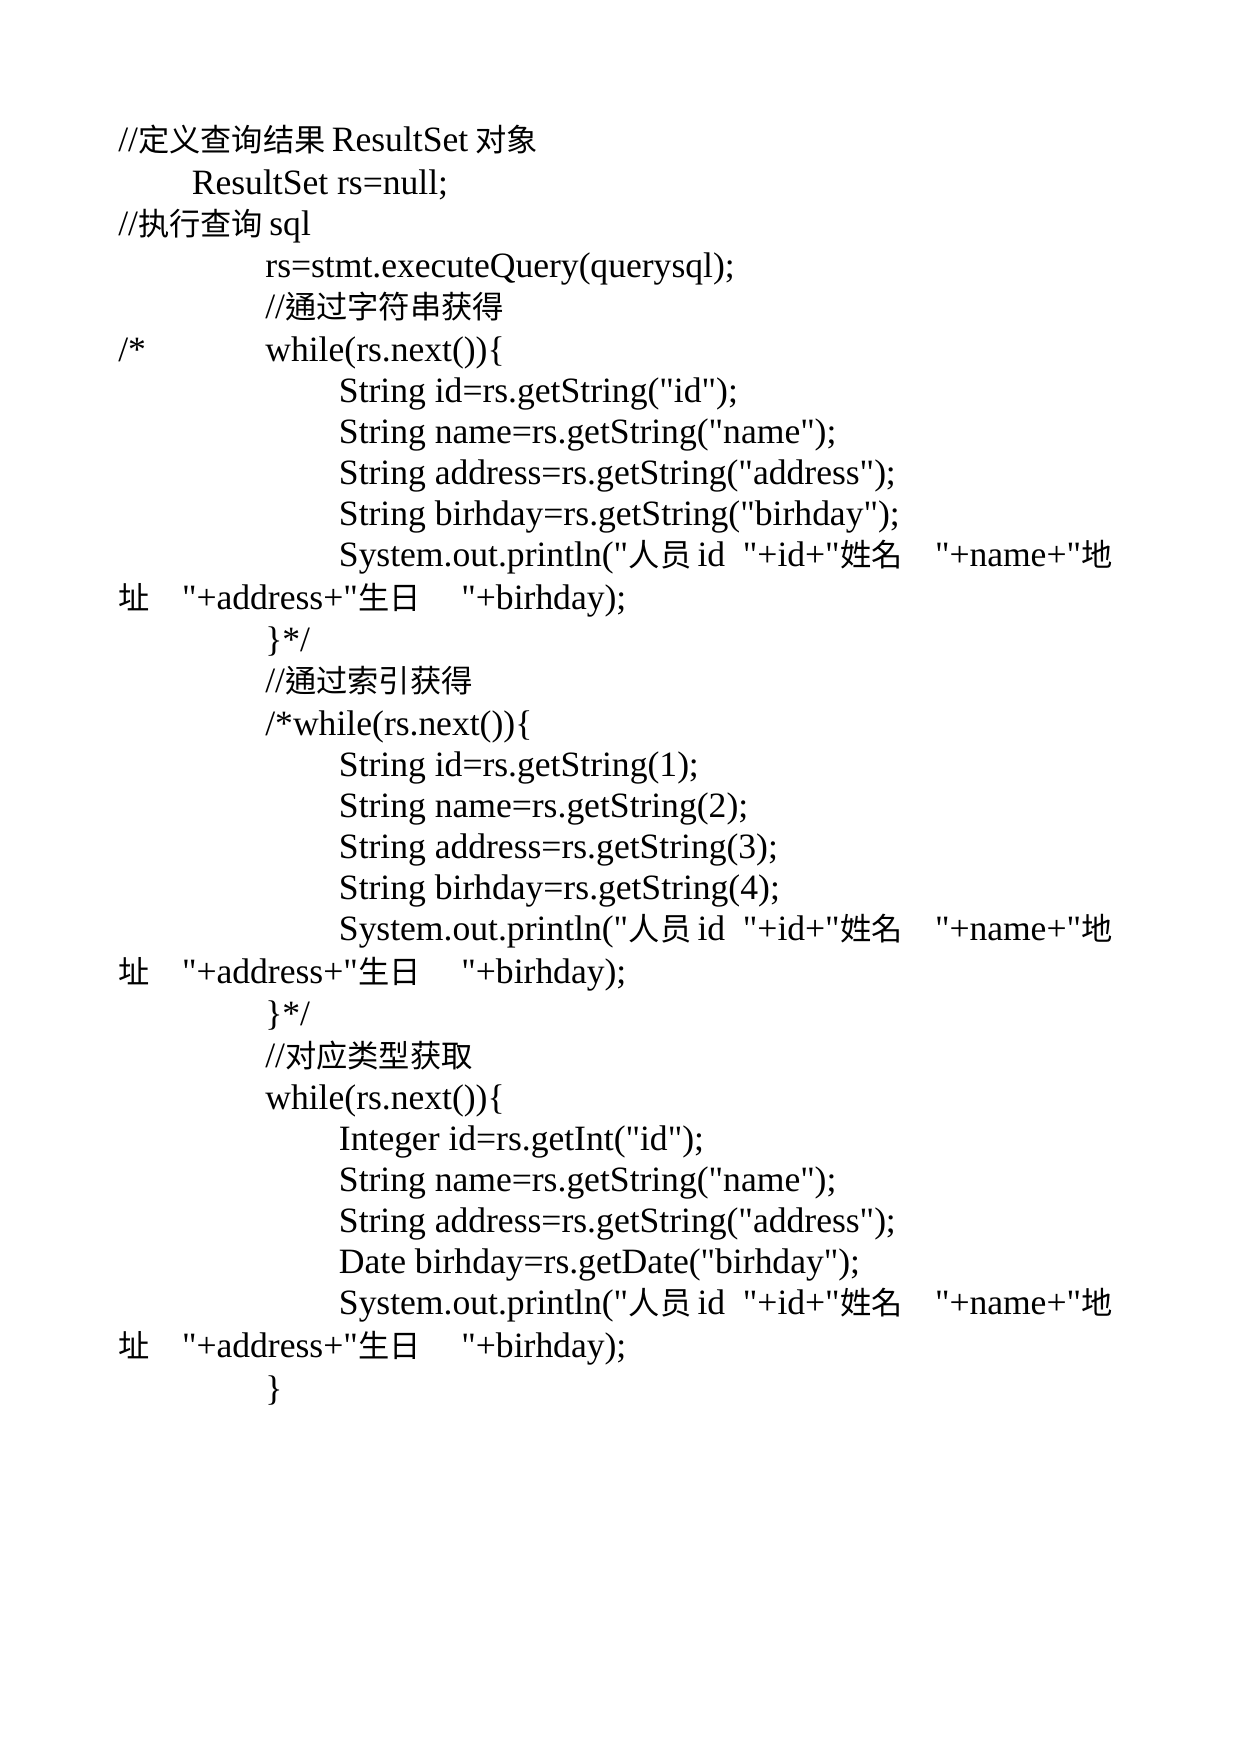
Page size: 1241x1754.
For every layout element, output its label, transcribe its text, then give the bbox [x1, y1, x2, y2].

text Integer id=rs.getInt("id"); [118, 1117, 1122, 1158]
text //对应类型获取 [118, 1033, 1122, 1076]
text System.out.println("人员id "+id+"姓名 "+name+"地址 "+address+"生日 "+birhday); [118, 533, 1122, 618]
text /*while(rs.next()){ [118, 702, 1122, 743]
text Date birhday=rs.getDate("birhday"); [118, 1240, 1122, 1281]
text String name=rs.getString(2); [118, 784, 1122, 825]
text System.out.println("人员id "+id+"姓名 "+name+"地址 "+address+"生日 "+birhday); [118, 1281, 1122, 1367]
text while(rs.next()){ [118, 1076, 1122, 1117]
text String birhday=rs.getString("birhday"); [118, 492, 1122, 533]
text } [118, 1367, 1122, 1408]
text /* while(rs.next()){ [118, 328, 1122, 369]
text System.out.println("人员id "+id+"姓名 "+name+"地址 "+address+"生日 "+birhday); [118, 907, 1122, 992]
text //通过索引获得 [118, 659, 1122, 702]
text }*/ [118, 992, 1122, 1033]
text String name=rs.getString("name"); [118, 1158, 1122, 1199]
text }*/ [118, 618, 1122, 659]
text String address=rs.getString("address"); [118, 451, 1122, 492]
text String id=rs.getString("id"); [118, 369, 1122, 410]
text String birhday=rs.getString(4); [118, 866, 1122, 907]
text //通过字符串获得 [118, 285, 1122, 328]
text ResultSet rs=null; [118, 161, 1122, 202]
text String address=rs.getString("address"); [118, 1199, 1122, 1240]
text String address=rs.getString(3); [118, 825, 1122, 866]
text rs=stmt.executeQuery(querysql); [118, 244, 1122, 285]
text //执行查询sql [118, 202, 1122, 244]
text String id=rs.getString(1); [118, 743, 1122, 784]
text String name=rs.getString("name"); [118, 410, 1122, 451]
text //定义查询结果ResultSet对象 [118, 118, 1122, 161]
